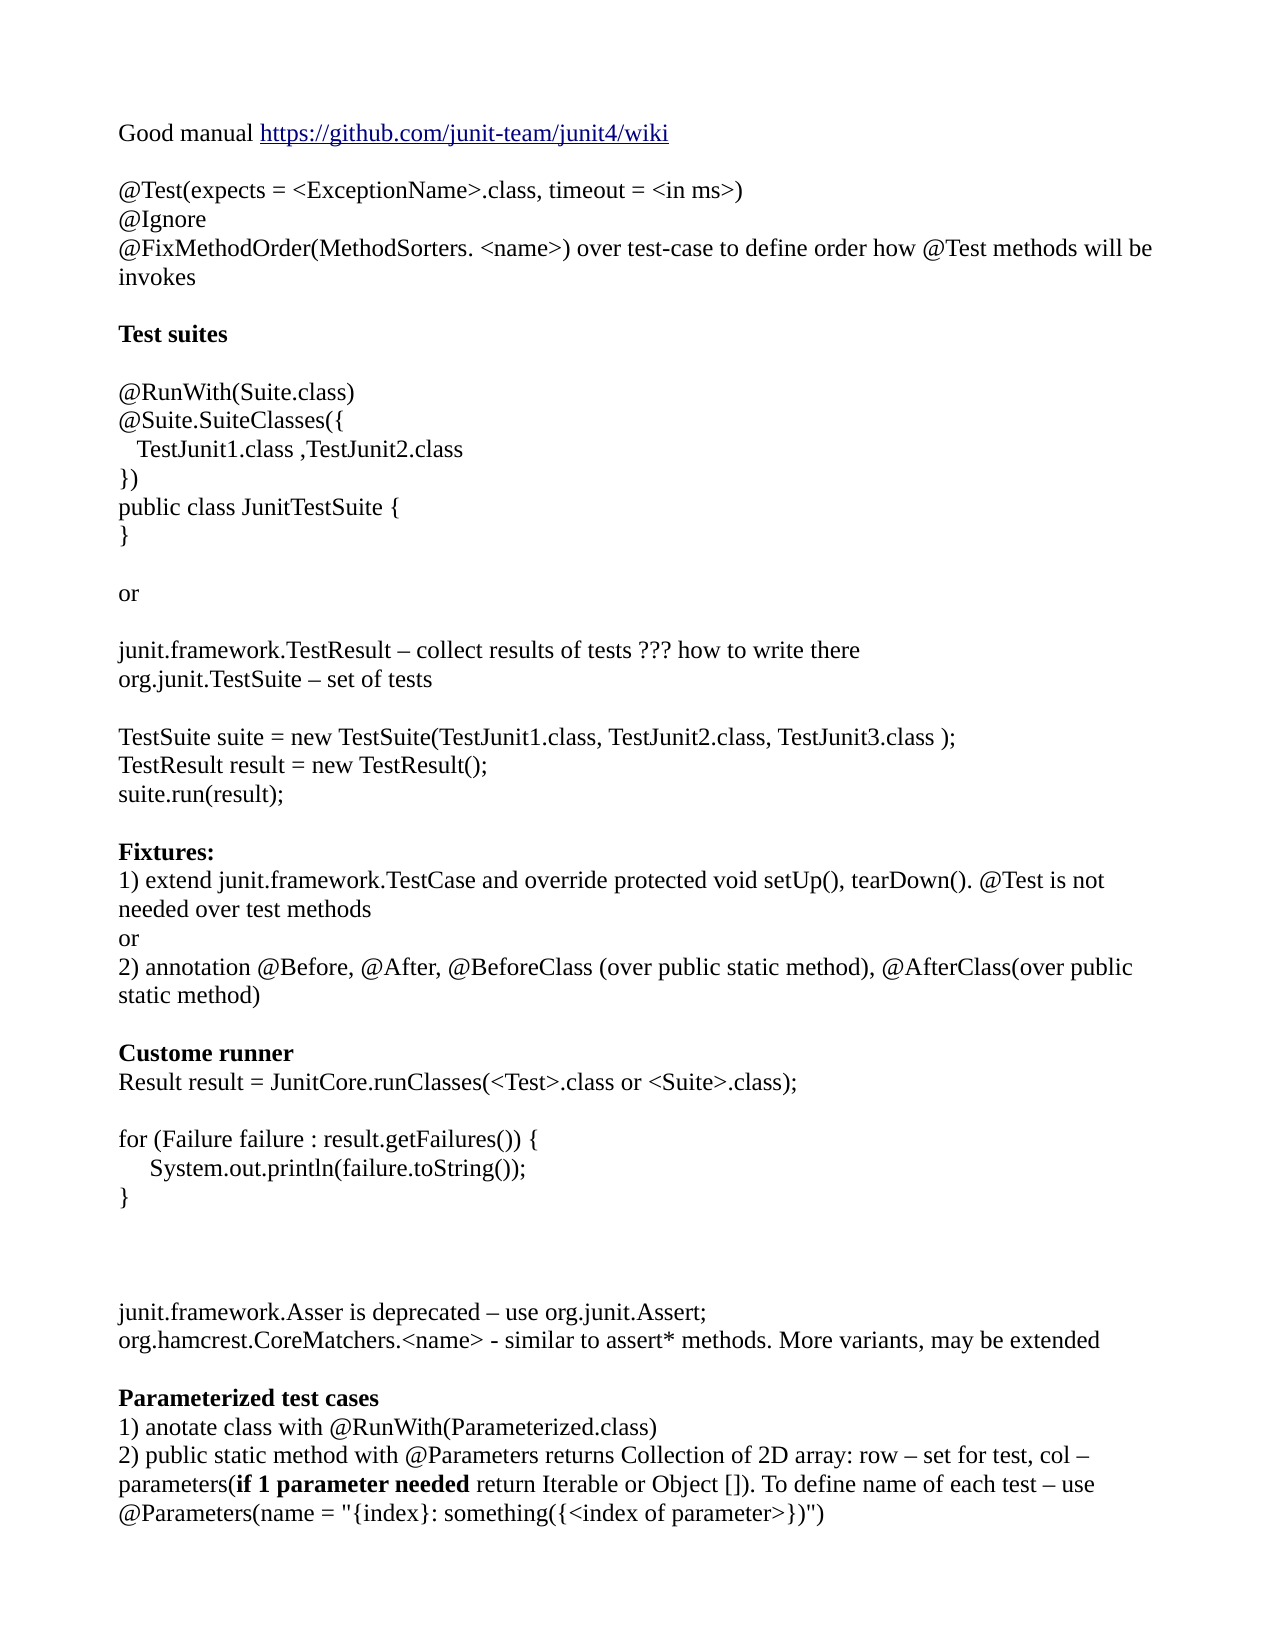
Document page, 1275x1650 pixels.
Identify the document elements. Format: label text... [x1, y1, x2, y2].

text }) [118, 463, 1157, 492]
text @FixMethodOrder(MethodSorters. <name>) over test-case to define order how @Test methods will be invokes [118, 233, 1157, 291]
text @RunWith(Suite.class) [118, 377, 1157, 406]
text 2) public static method with @Parameters returns Collection of 2D array: row – set for test, col – parameters(if 1 parameter needed return Iterable or Object []). To define name of each test – use @Parameters(name = "{index}: something({<index of parameter>})") [118, 1441, 1157, 1527]
text Custome runner [118, 1038, 1157, 1067]
text org.hamcrest.CoreMatchers.<name> - similar to assert* methods. More variants, may be extended [118, 1326, 1157, 1354]
text @Ignore [118, 204, 1157, 233]
text @Suite.SuiteClasses({ [118, 406, 1157, 434]
text suite.run(result); [118, 779, 1157, 808]
text Parameterized test cases [118, 1383, 1157, 1412]
text or [118, 923, 1157, 952]
text 1) extend junit.framework.TestCase and override protected void setUp(), tearDown(). @Test is not needed over test methods [118, 866, 1157, 923]
text @Test(expects = <ExceptionName>.class, timeout = <in ms>) [118, 176, 1157, 204]
text Good manual https://github.com/junit-team/junit4/wiki [118, 118, 1157, 147]
text 1) anotate class with @RunWith(Parameterized.class) [118, 1412, 1157, 1441]
text Test suites [118, 319, 1157, 348]
text System.out.println(failure.toString()); [118, 1153, 1157, 1182]
text junit.framework.TestResult – collect results of tests ??? how to write there [118, 636, 1157, 664]
text org.junit.TestSuite – set of tests [118, 664, 1157, 693]
text or [118, 578, 1157, 607]
text } [118, 1182, 1157, 1211]
text TestResult result = new TestResult(); [118, 751, 1157, 779]
text Result result = JunitCore.runClasses(<Test>.class or <Suite>.class); [118, 1067, 1157, 1096]
text 2) annotation @Before, @After, @BeforeClass (over public static method), @AfterClass(over public static method) [118, 952, 1157, 1009]
text for (Failure failure : result.getFailures()) { [118, 1124, 1157, 1153]
text TestJunit1.class ,TestJunit2.class [118, 434, 1157, 463]
text } [118, 521, 1157, 549]
text Fixtures: [118, 837, 1157, 866]
text junit.framework.Asser is deprecated – use org.junit.Assert; [118, 1297, 1157, 1326]
text TestSuite suite = new TestSuite(TestJunit1.class, TestJunit2.class, TestJunit3.class ); [118, 722, 1157, 751]
text public class JunitTestSuite { [118, 492, 1157, 521]
